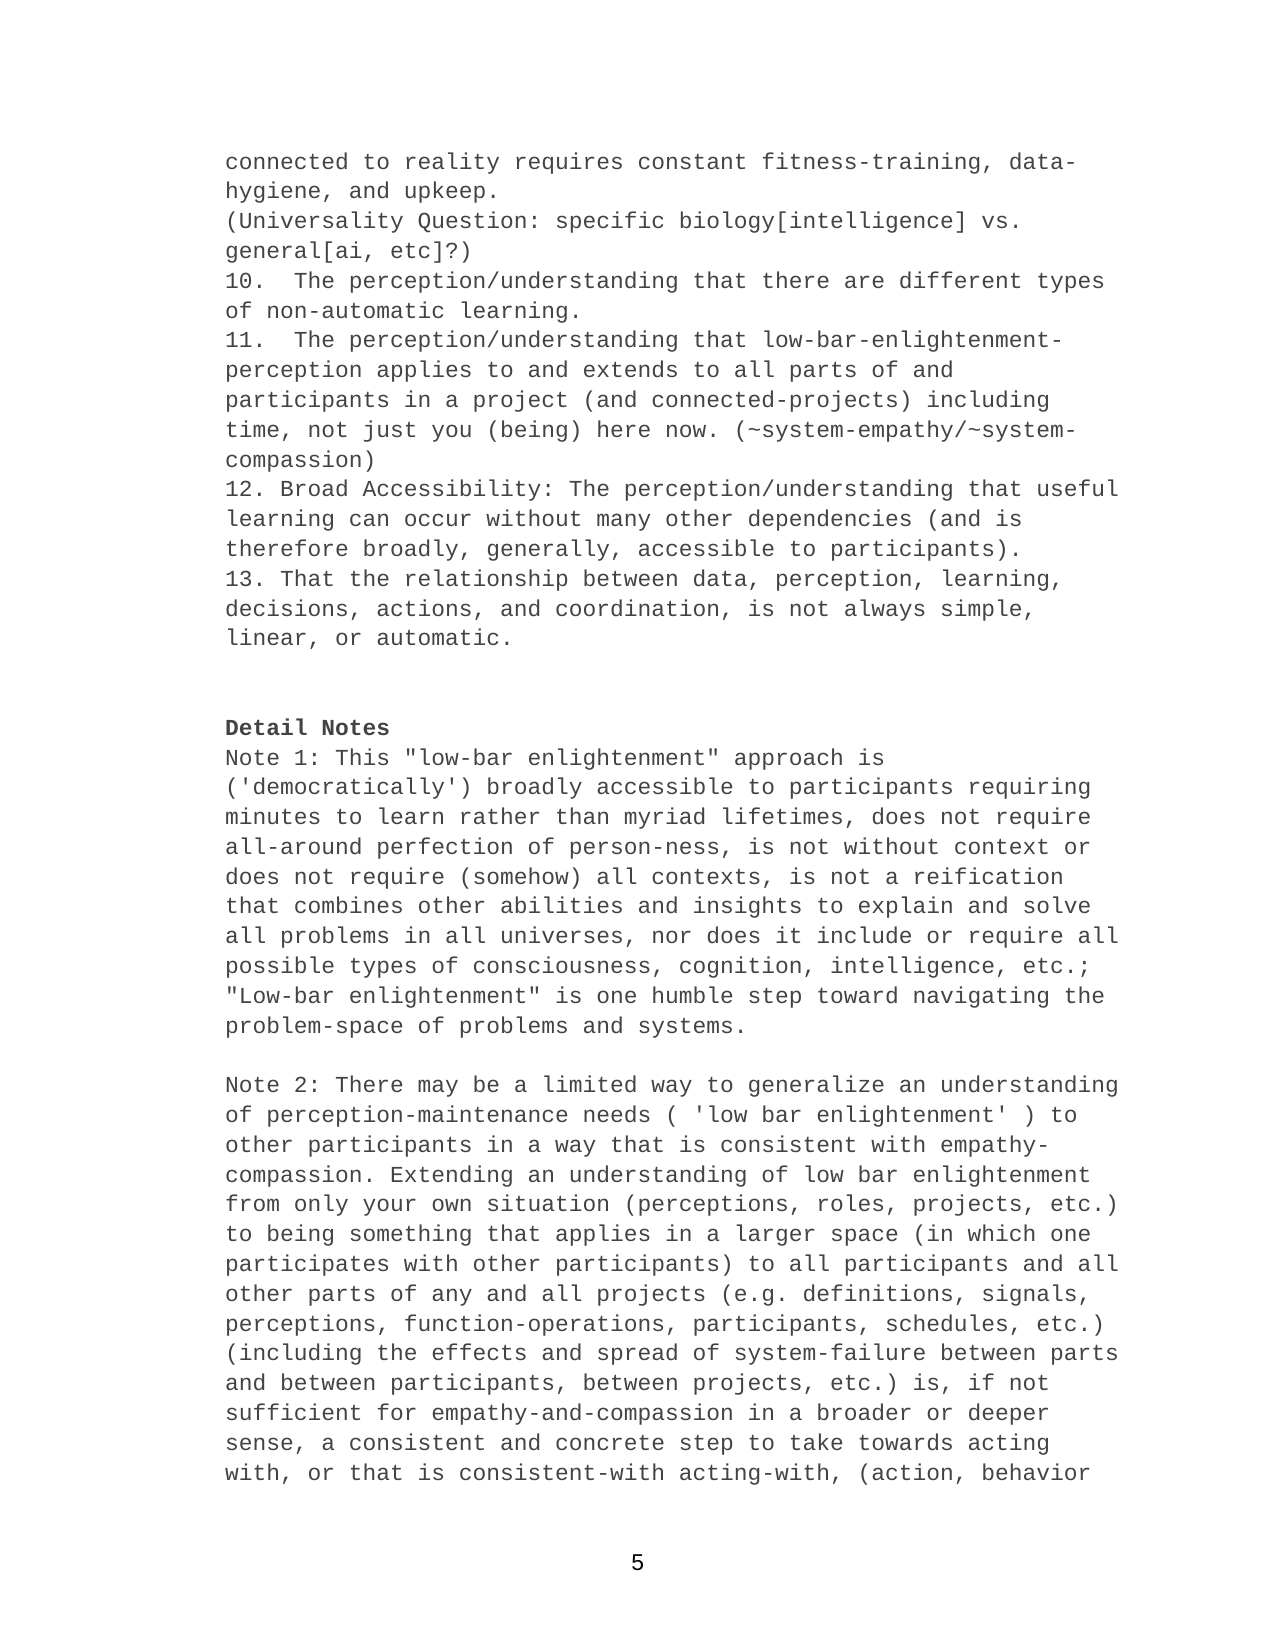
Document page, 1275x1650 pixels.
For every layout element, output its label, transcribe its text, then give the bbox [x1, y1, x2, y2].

text connected to reality requires constant fitness-training, data-hygiene, and upkeep. [225, 150, 1125, 206]
text 13. That the relationship between data, perception, learning, decisions, actions, and coordination, is not always simple, linear, or automatic. [225, 567, 1125, 653]
text Note 1: This "low-bar enlightenment" approach is ('democratically') broadly accessible to participants requiring minutes to learn rather than myriad lifetimes, does not require all-around perfection of person-ness, is not without context or does not require (somehow) all contexts, is not a reification that combines other abilities and insights to explain and solve all problems in all universes, nor does it include or require all possible types of consciousness, cognition, intelligence, etc.; "Low-bar enlightenment" is one humble step toward navigating the problem-space of problems and systems. [225, 746, 1125, 1040]
text (Universality Question: specific biology[intelligence] vs. general[ai, etc]?) [225, 209, 1125, 265]
text Note 2: There may be a limited way to generalize an understanding of perception-maintenance needs ( 'low bar enlightenment' ) to other participants in a way that is consistent with empathy-compassion. Extending an understanding of low bar enlightenment from only your own situation (perceptions, roles, projects, etc.) to being something that applies in a larger space (in which one participates with other participants) to all participants and all other parts of any and all projects (e.g. definitions, signals, perceptions, function-operations, participants, schedules, etc.)(including the effects and spread of system-failure between parts and between participants, between projects, etc.) is, if not sufficient for empathy-and-compassion in a broader or deeper sense, a consistent and concrete step to take towards acting with, or that is consistent-with acting-with, (action, behavior [225, 1073, 1125, 1487]
text Detail Notes [225, 716, 1125, 742]
text 10. The perception/understanding that there are different types of non-automatic learning. [225, 269, 1125, 325]
text 11. The perception/understanding that low-bar-enlightenment-perception applies to and extends to all parts of and participants in a project (and connected-projects) including time, not just you (being) here now. (~system-empathy/~system-compassion) [225, 329, 1125, 474]
text 12. Broad Accessibility: The perception/understanding that useful learning can occur without many other dependencies (and is therefore broadly, generally, accessible to participants). [225, 478, 1125, 563]
